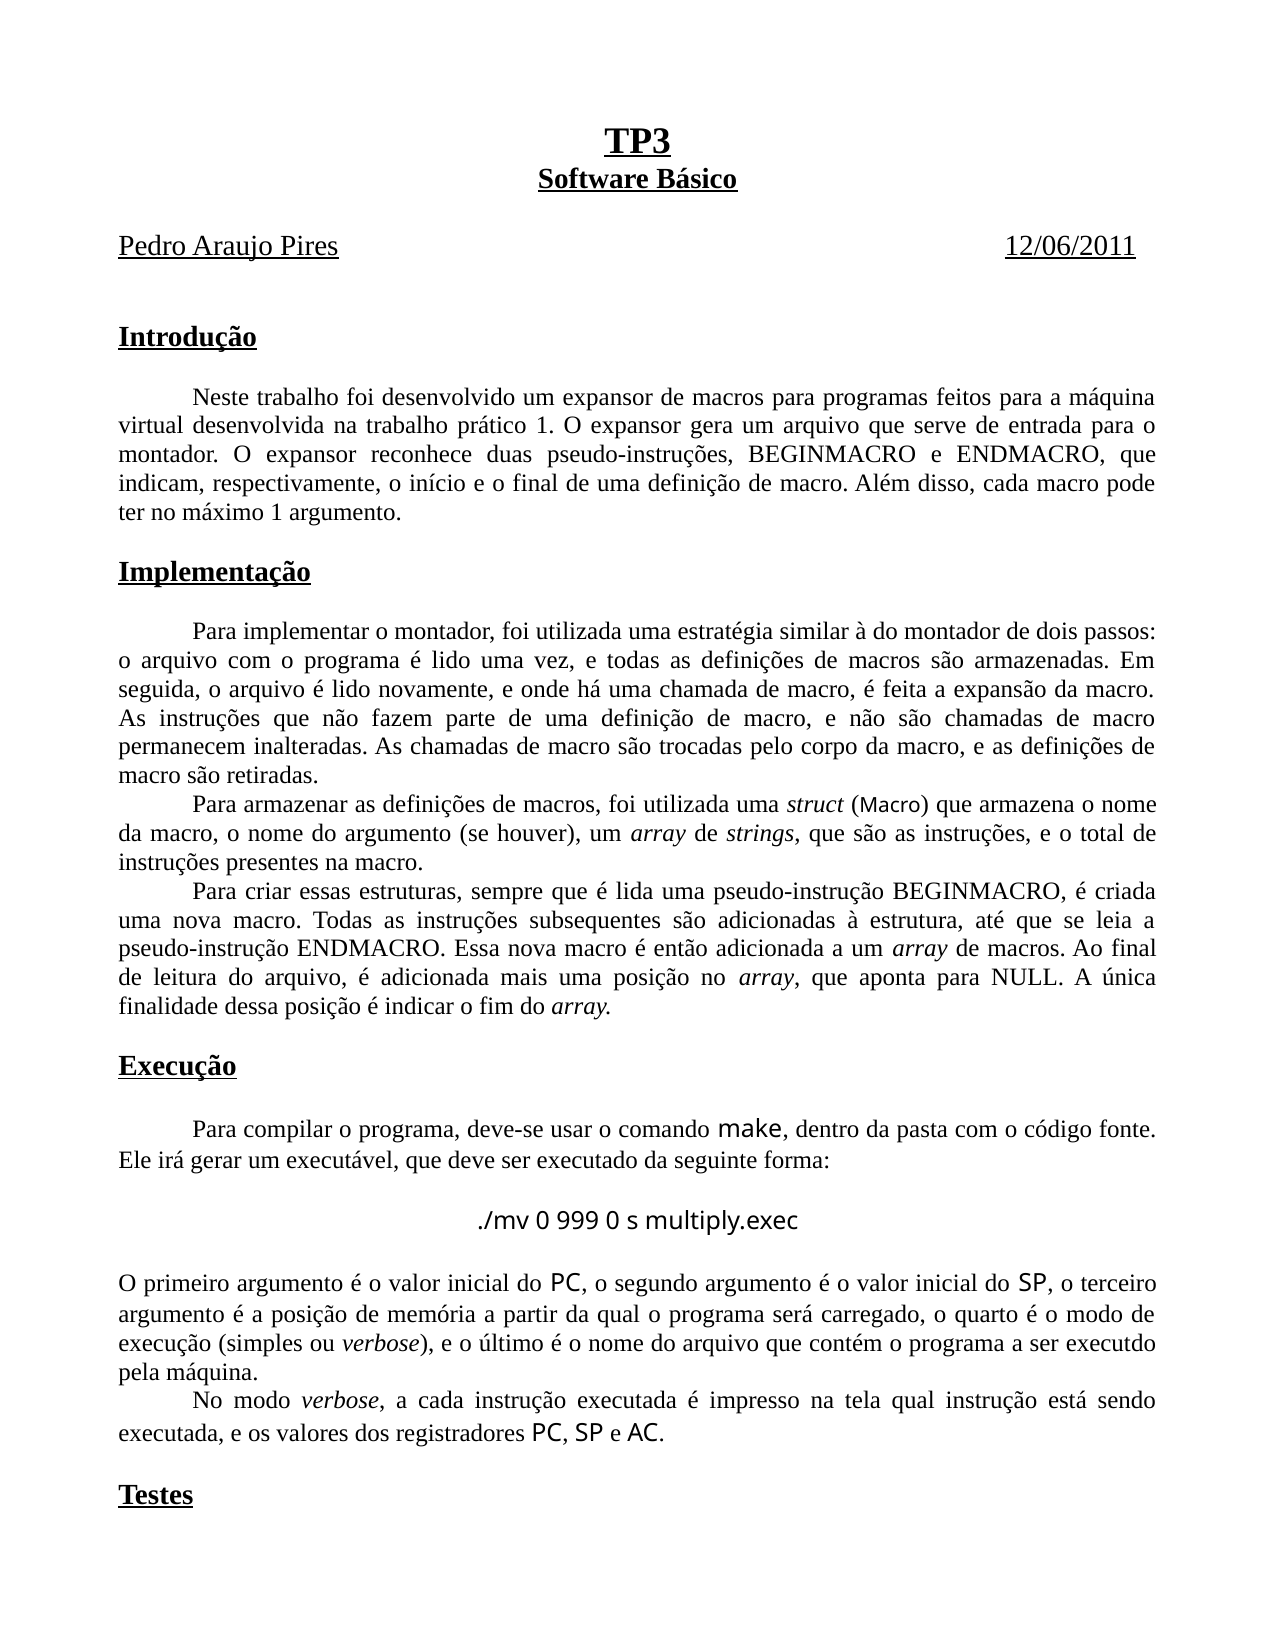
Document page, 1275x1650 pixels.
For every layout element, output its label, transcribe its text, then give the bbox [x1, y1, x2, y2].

text Execução [118, 1048, 1157, 1082]
text Para compilar o programa, deve-se usar o comando make, dentro da pasta com o código fonte. Ele irá gerar um executável, que deve ser executado da seguinte forma: [118, 1111, 1157, 1173]
text Testes [118, 1477, 1157, 1511]
text Para criar essas estruturas, sempre que é lida uma pseudo-instrução BEGINMACRO, é criada uma nova macro. Todas as instruções subsequentes são adicionadas à estrutura, até que se leia a pseudo-instrução ENDMACRO. Essa nova macro é então adicionada a um array de macros. Ao final de leitura do arquivo, é adicionada mais uma posição no array, que aponta para NULL. A única finalidade dessa posição é indicar o fim do array. [118, 876, 1157, 1020]
text Introdução [118, 319, 1157, 353]
text Pedro Araujo Pires 12/06/2011 [118, 228, 1157, 262]
text TP3 [118, 118, 1157, 161]
text Neste trabalho foi desenvolvido um expansor de macros para programas feitos para a máquina virtual desenvolvida na trabalho prático 1. O expansor gera um arquivo que serve de entrada para o montador. O expansor reconhece duas pseudo-instruções, BEGINMACRO e ENDMACRO, que indicam, respectivamente, o início e o final de uma definição de macro. Além disso, cada macro pode ter no máximo 1 argumento. [118, 382, 1157, 525]
text O primeiro argumento é o valor inicial do PC, o segundo argumento é o valor inicial do SP, o terceiro argumento é a posição de memória a partir da qual o programa será carregado, o quarto é o modo de execução (simples ou verbose), e o último é o nome do arquivo que contém o programa a ser executdo pela máquina. [118, 1265, 1157, 1385]
text Implementação [118, 554, 1157, 588]
text No modo verbose, a cada instrução executada é impresso na tela qual instrução está sendo executada, e os valores dos registradores PC, SP e AC. [118, 1385, 1157, 1448]
text Para armazenar as definições de macros, foi utilizada uma struct (Macro) que armazena o nome da macro, o nome do argumento (se houver), um array de strings, que são as instruções, e o total de instruções presentes na macro. [118, 789, 1157, 876]
text Software Básico [118, 161, 1157, 195]
text Para implementar o montador, foi utilizada uma estratégia similar à do montador de dois passos: o arquivo com o programa é lido uma vez, e todas as definições de macros são armazenadas. Em seguida, o arquivo é lido novamente, e onde há uma chamada de macro, é feita a expansão da macro. As instruções que não fazem parte de uma definição de macro, e não são chamadas de macro permanecem inalteradas. As chamadas de macro são trocadas pelo corpo da macro, e as definições de macro são retiradas. [118, 616, 1157, 789]
text ./mv 0 999 0 s multiply.exec [118, 1202, 1157, 1236]
